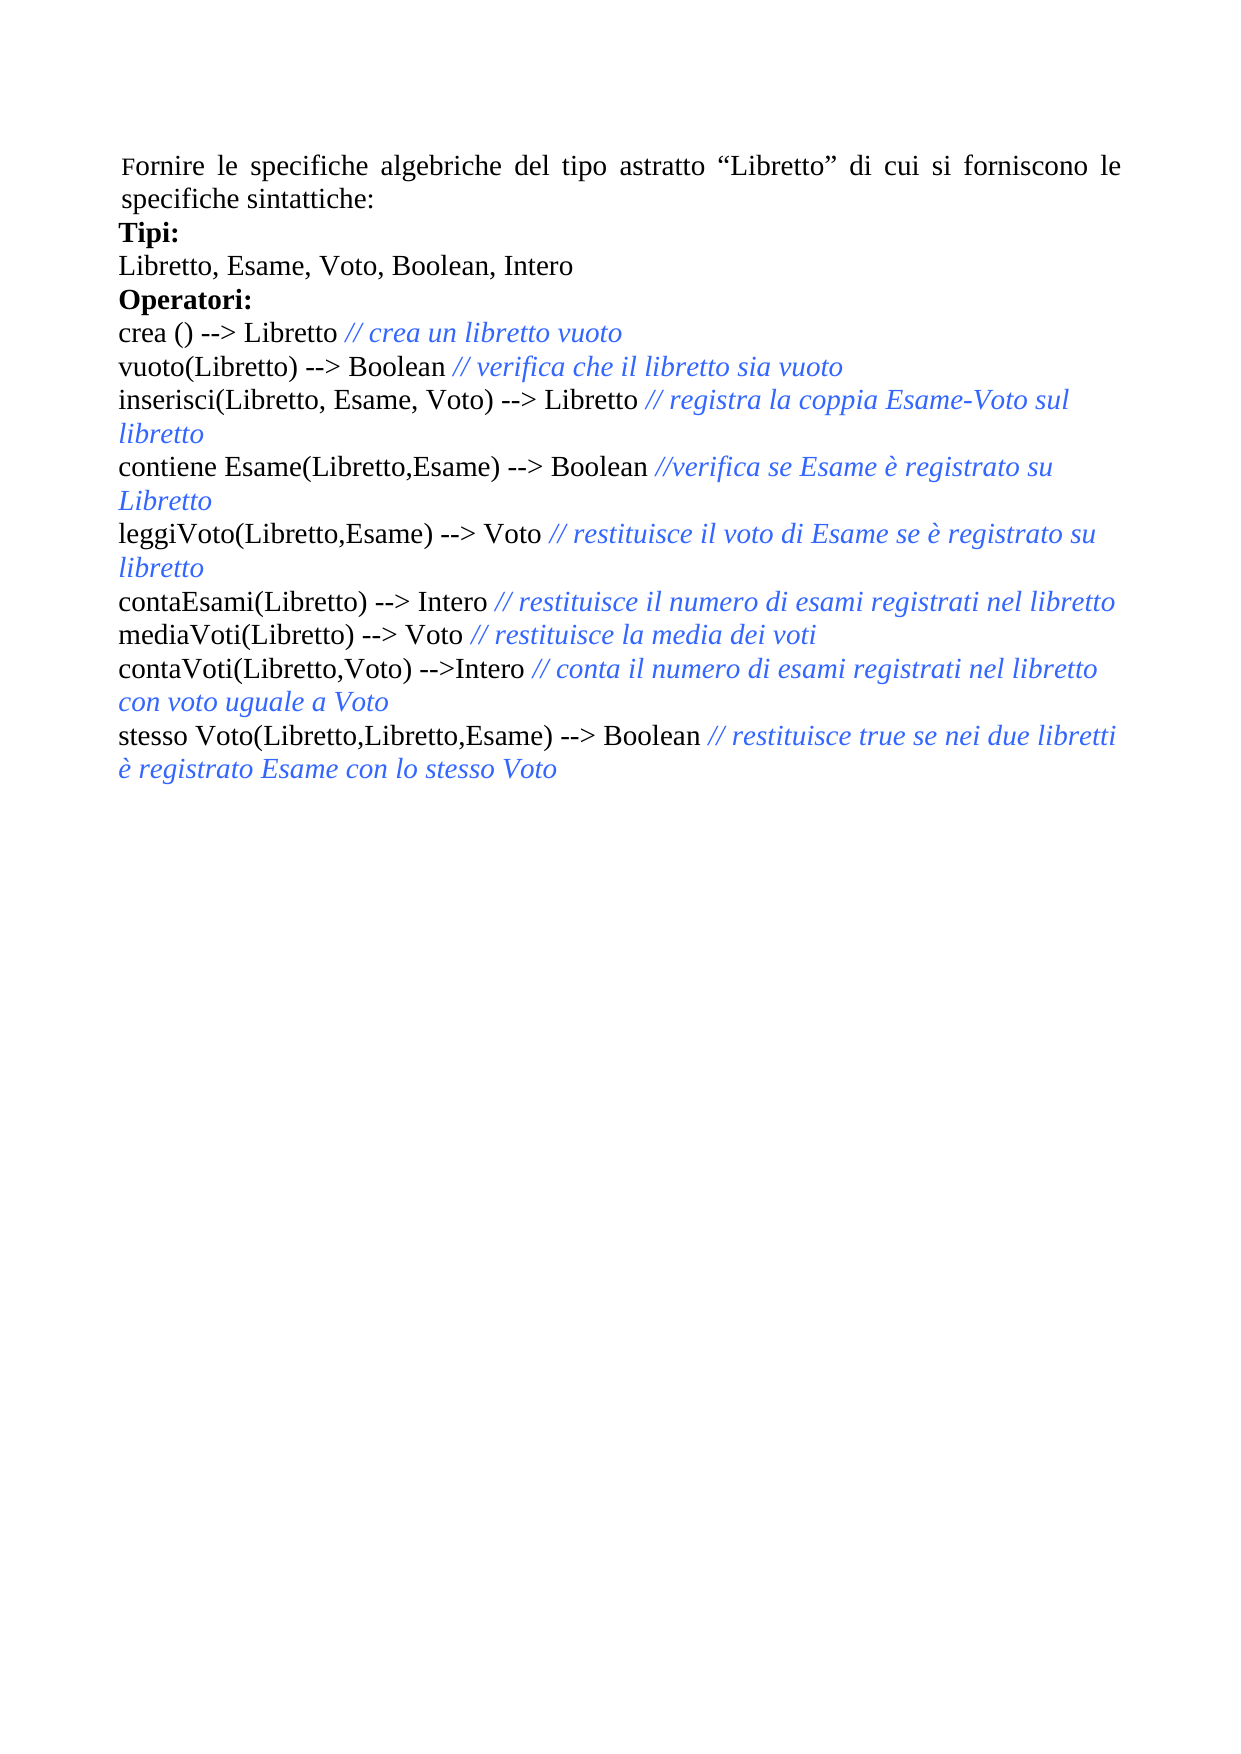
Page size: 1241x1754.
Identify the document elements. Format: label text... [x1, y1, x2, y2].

text inserisci(Libretto, Esame, Voto) --> Libretto // registra la coppia Esame-Voto sul libretto [118, 382, 1122, 449]
text contaEsami(Libretto) --> Intero // restituisce il numero di esami registrati nel libretto [118, 584, 1122, 617]
text contaVoti(Libretto,Voto) -->Intero // conta il numero di esami registrati nel libretto con voto uguale a Voto [118, 651, 1122, 718]
text mediaVoti(Libretto) --> Voto // restituisce la media dei voti [118, 617, 1122, 651]
text vuoto(Libretto) --> Boolean // verifica che il libretto sia vuoto [118, 349, 1122, 382]
text Fornire le specifiche algebriche del tipo astratto “Libretto” di cui si forniscono le specifiche sintattiche: [121, 148, 1122, 215]
text contiene Esame(Libretto,Esame) --> Boolean //verifica se Esame è registrato su Libretto [118, 449, 1122, 517]
text leggiVoto(Libretto,Esame) --> Voto // restituisce il voto di Esame se è registrato su libretto [118, 517, 1122, 584]
text Libretto, Esame, Voto, Boolean, Intero [118, 248, 1122, 282]
text stesso Voto(Libretto,Libretto,Esame) --> Boolean // restituisce true se nei due libretti è registrato Esame con lo stesso Voto [118, 718, 1122, 785]
text crea () --> Libretto // crea un libretto vuoto [118, 315, 1122, 349]
text Operatori: [118, 282, 1122, 315]
text Tipi: [118, 215, 1122, 248]
